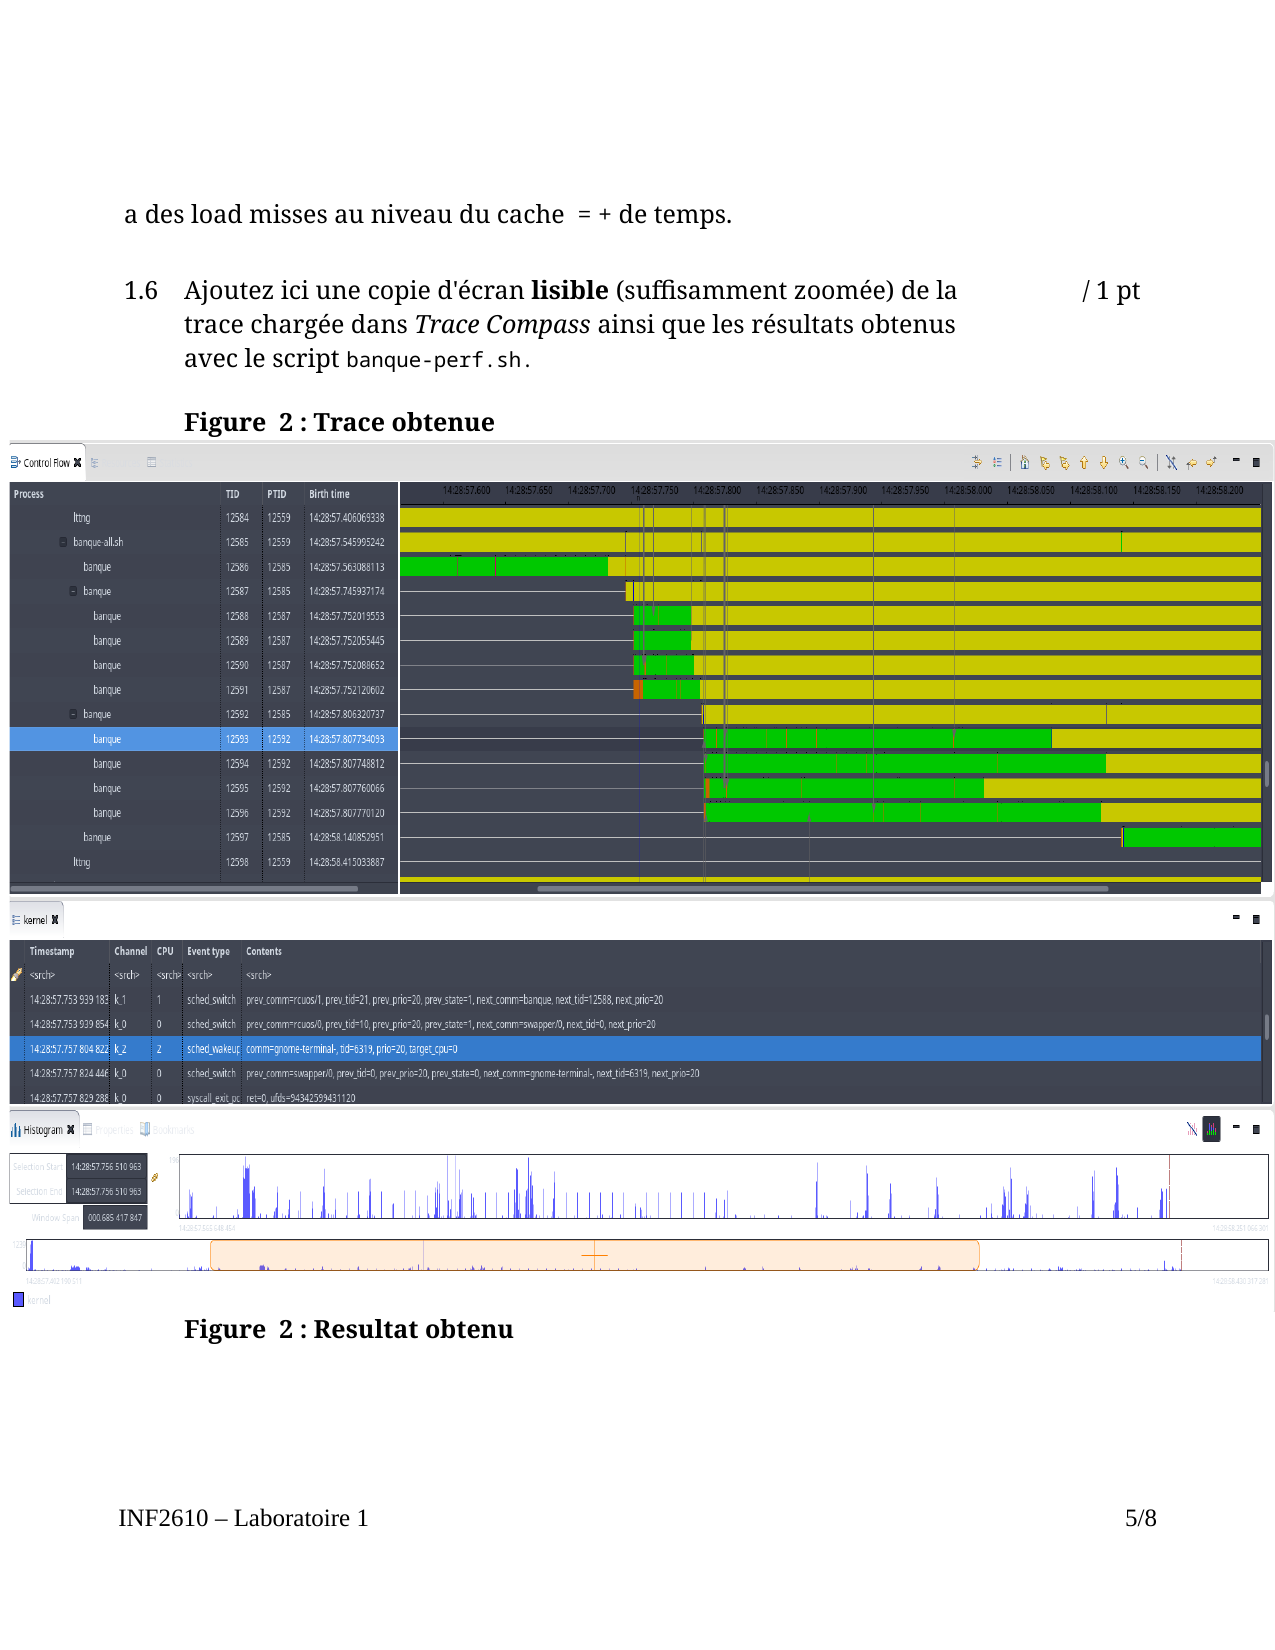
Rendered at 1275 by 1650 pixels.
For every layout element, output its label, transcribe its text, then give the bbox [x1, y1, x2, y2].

table_cell Ajoutez ici une copie d'écran lisible (suffisamment zoomée) de la trace chargée dans Trace Compass ainsi que les résultats obtenus avec le script banque-perf.sh. Figure 2 : Trace obtenue Figure 2 : Resultat obtenu Astuce : vous pouvez ouvrir les fichiers en format csv avec LibreOffice Calc afin de les visualiser sous forme de tableau. [118, 1312, 1007, 1351]
table_cell [1008, 176, 1077, 252]
table_cell [1077, 176, 1155, 252]
table_cell [1077, 1312, 1155, 1351]
table_cell [1008, 252, 1077, 440]
table_cell a des load misses au niveau du cache = + de temps. [118, 176, 1007, 252]
table_cell Ajoutez ici une copie d'écran lisible (suffisamment zoomée) de la trace chargée dans Trace Compass ainsi que les résultats obtenus avec le script banque-perf.sh. Figure 2 : Trace obtenue Figure 2 : Resultat obtenu Astuce : vous pouvez ouvrir les fichiers en format csv avec LibreOffice Calc afin de les visualiser sous forme de tableau. [118, 252, 1007, 440]
table_cell [1008, 1312, 1077, 1351]
table_cell / 1 pt [1077, 252, 1155, 440]
picture [9, 440, 1275, 1312]
